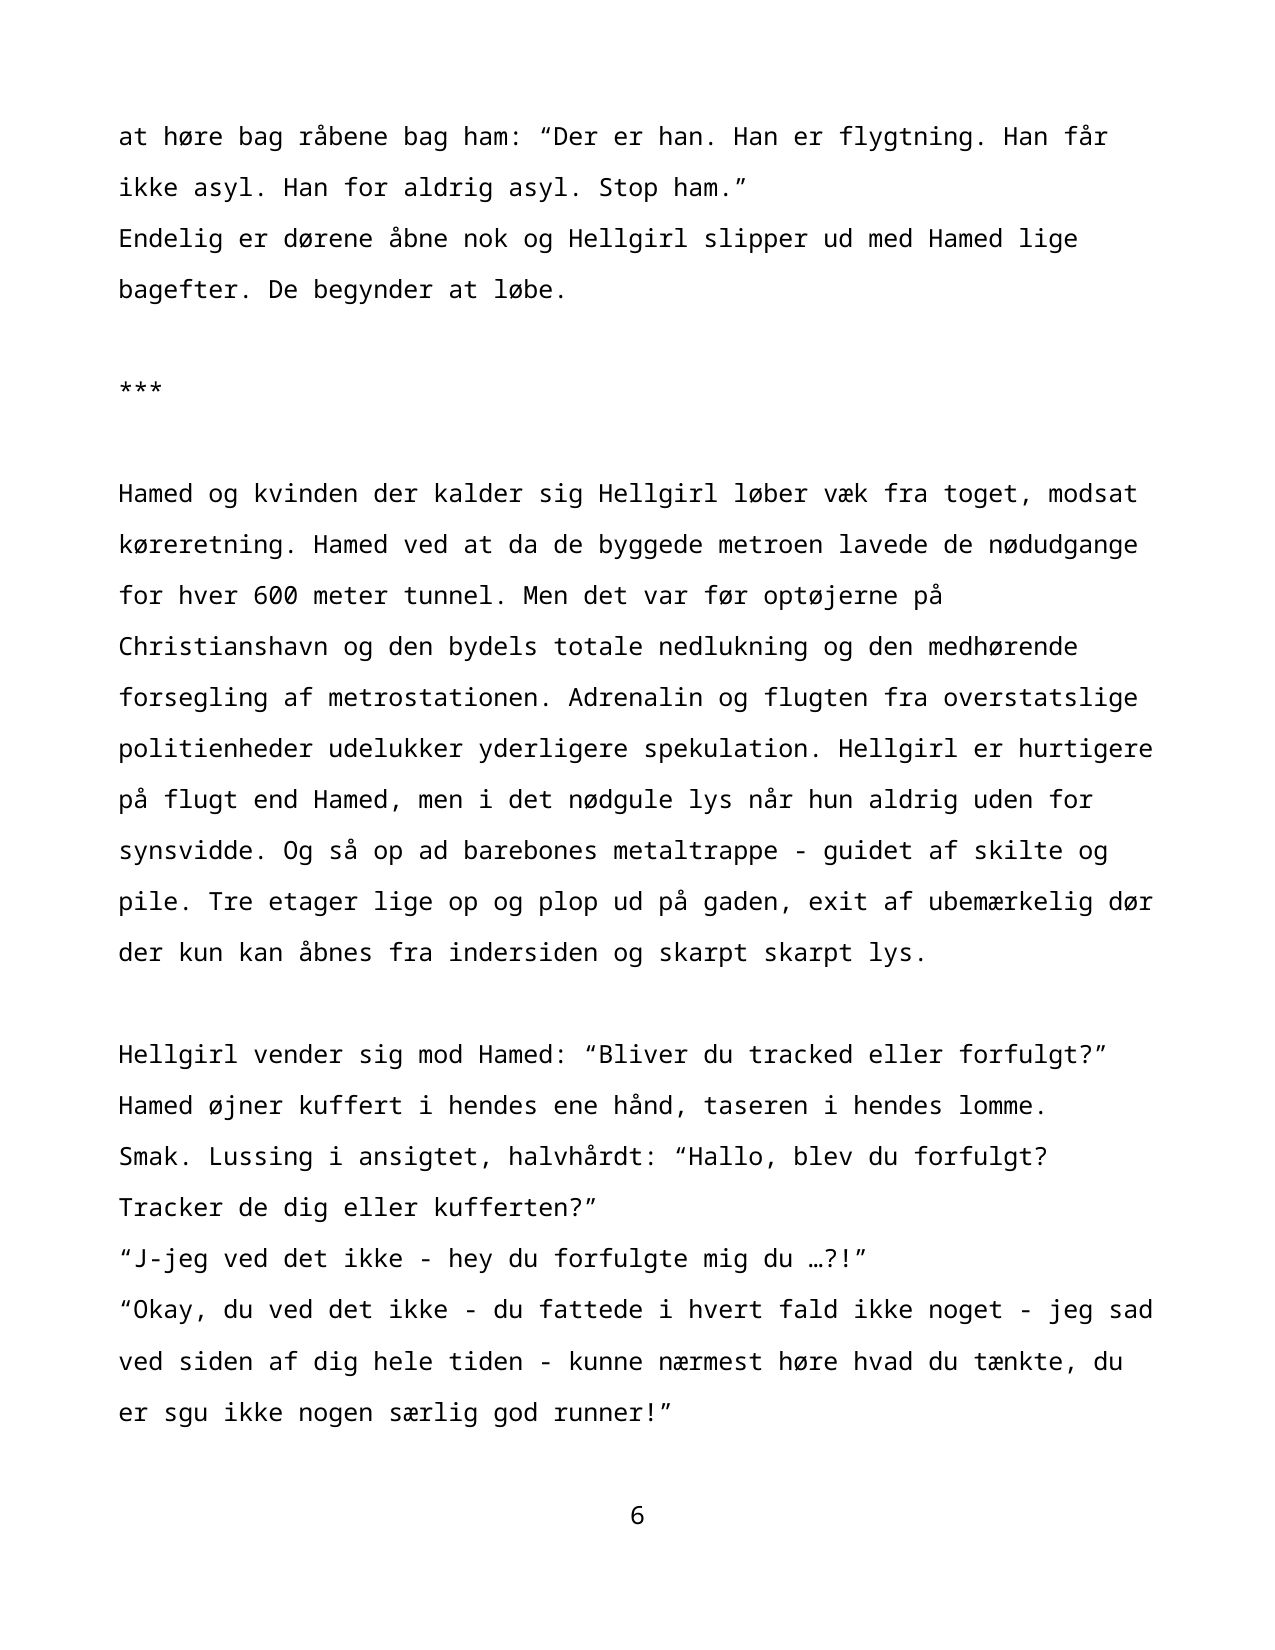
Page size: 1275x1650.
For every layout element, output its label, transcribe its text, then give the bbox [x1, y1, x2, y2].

text Hamed og kvinden der kalder sig Hellgirl løber væk fra toget, modsat køreretning. Hamed ved at da de byggede metroen lavede de nødudgange for hver 600 meter tunnel. Men det var før optøjerne på Christianshavn og den bydels totale nedlukning og den medhørende forsegling af metrostationen. Adrenalin og flugten fra overstatslige politienheder udelukker yderligere spekulation. Hellgirl er hurtigere på flugt end Hamed, men i det nødgule lys når hun aldrig uden for synsvidde. Og så op ad barebones metaltrappe - guidet af skilte og pile. Tre etager lige op og plop ud på gaden, exit af ubemærkelig dør der kun kan åbnes fra indersiden og skarpt skarpt lys. [118, 475, 1157, 969]
text “Okay, du ved det ikke - du fattede i hvert fald ikke noget - jeg sad ved siden af dig hele tiden - kunne nærmest høre hvad du tænkte, du er sgu ikke nogen særlig god runner!” [118, 1292, 1157, 1428]
text Smak. Lussing i ansigtet, halvhårdt: “Hallo, blev du forfulgt? Tracker de dig eller kufferten?” [118, 1139, 1157, 1224]
text “J-jeg ved det ikke - hey du forfulgte mig du …?!” [118, 1241, 1157, 1275]
text *** [118, 373, 1157, 407]
text Hellgirl vender sig mod Hamed: “Bliver du tracked eller forfulgt?” [118, 1037, 1157, 1071]
text Hamed øjner kuffert i hendes ene hånd, taseren i hendes lomme. [118, 1088, 1157, 1122]
text at høre bag råbene bag ham: “Der er han. Han er flygtning. Han får ikke asyl. Han for aldrig asyl. Stop ham.” [118, 118, 1157, 203]
text Endelig er dørene åbne nok og Hellgirl slipper ud med Hamed lige bagefter. De begynder at løbe. [118, 220, 1157, 305]
